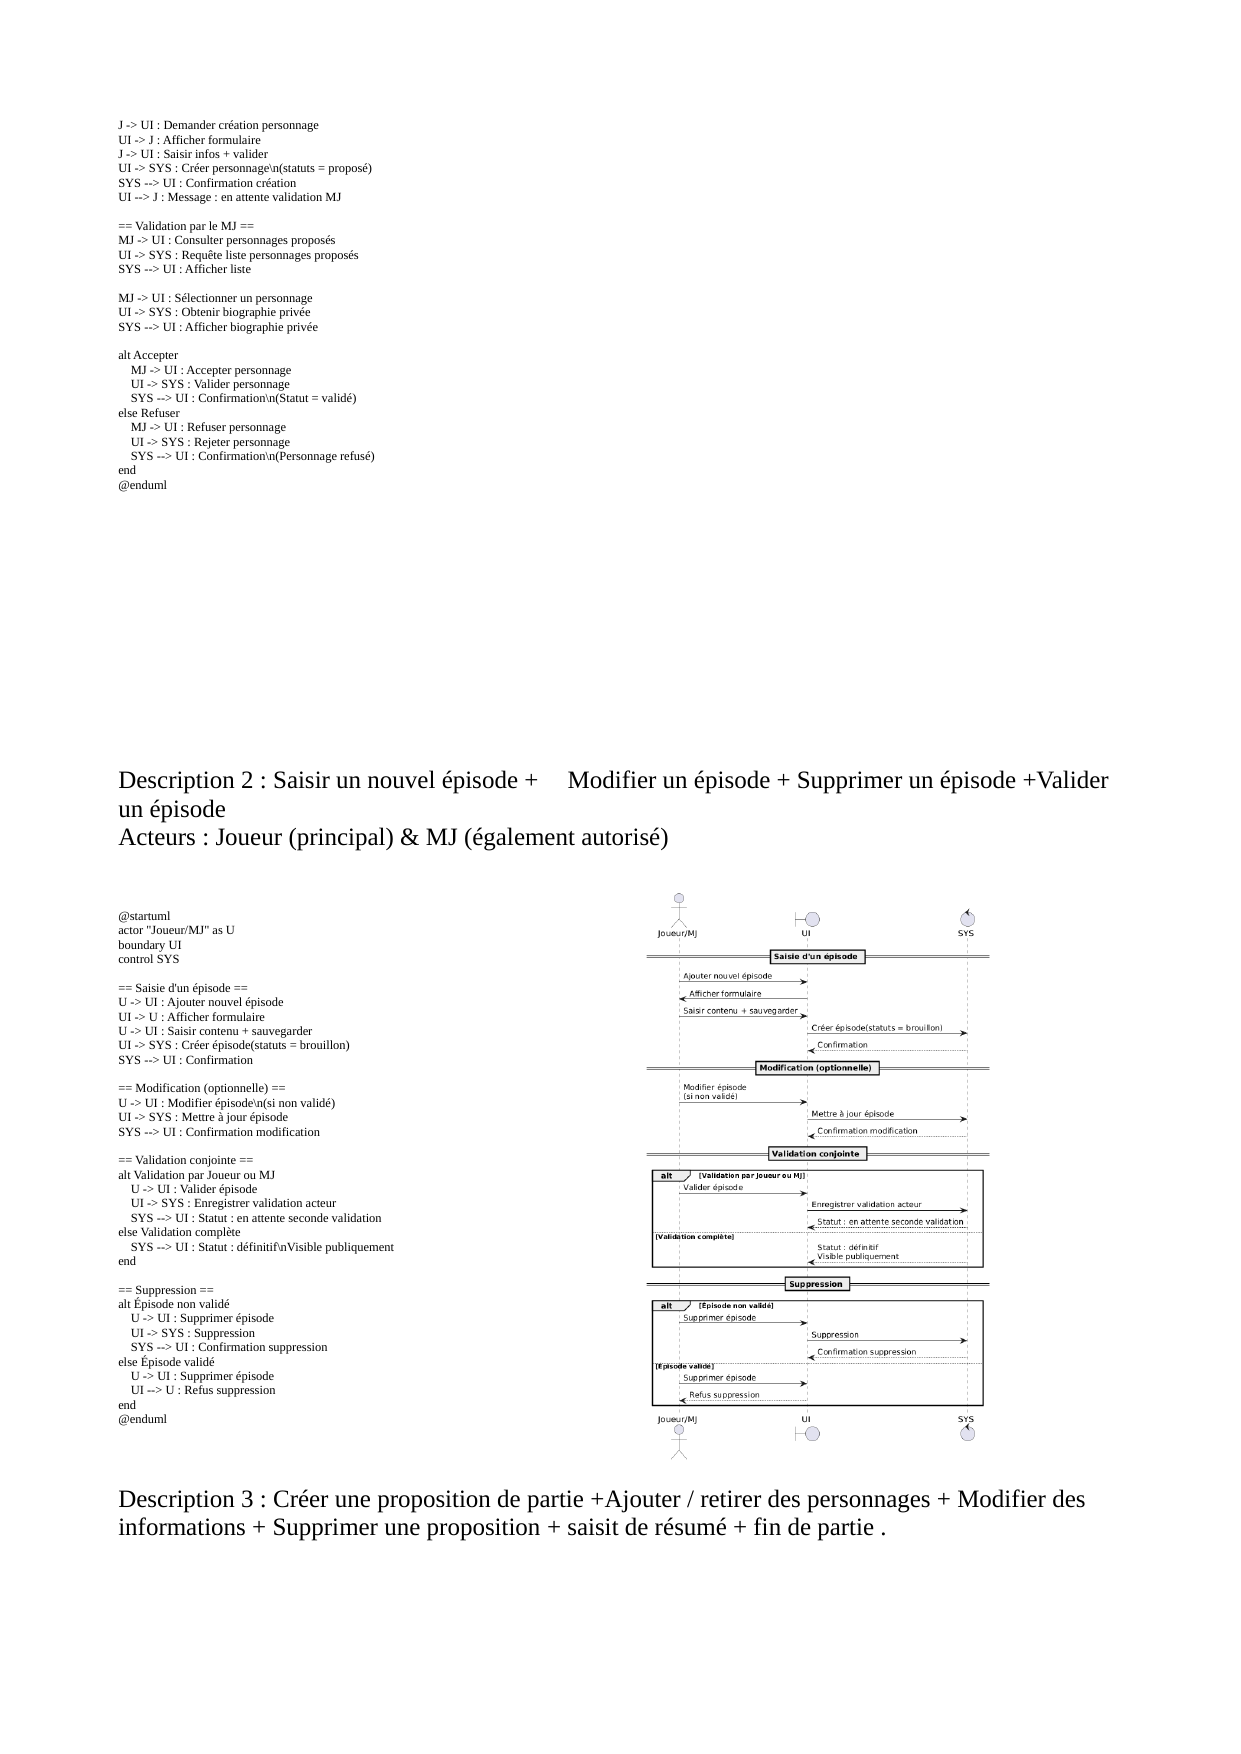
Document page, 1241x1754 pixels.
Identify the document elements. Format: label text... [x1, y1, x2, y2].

text SYS --> UI : Confirmation création [118, 176, 1122, 190]
text [992, 1383, 1122, 1397]
text [992, 1369, 1122, 1383]
text UI -> SYS : Créer épisode(statuts = brouillon) [118, 1038, 646, 1052]
text @enduml [118, 1412, 646, 1426]
text == Validation conjointe == [118, 1153, 646, 1167]
text @enduml [118, 477, 1122, 492]
text SYS --> UI : Confirmation modification [118, 1124, 646, 1139]
text [992, 1196, 1122, 1211]
text [992, 1096, 1122, 1110]
text == Suppression == [118, 1282, 646, 1297]
text else Validation complète [118, 1225, 646, 1239]
text [992, 981, 1122, 995]
text UI -> SYS : Suppression [118, 1326, 646, 1340]
text MJ -> UI : Refuser personnage [118, 420, 1122, 434]
text actor "Joueur/MJ" as U [118, 923, 646, 937]
text UI -> SYS : Rejeter personnage [118, 434, 1122, 449]
text UI -> U : Afficher formulaire [118, 1009, 646, 1024]
text SYS --> UI : Statut : en attente seconde validation [118, 1211, 646, 1225]
text [992, 937, 1122, 952]
text UI -> SYS : Enregistrer validation acteur [118, 1196, 646, 1211]
text alt Épisode non validé [118, 1297, 646, 1311]
text [992, 1038, 1122, 1052]
text == Validation par le MJ == [118, 219, 1122, 233]
text U -> UI : Supprimer épisode [118, 1311, 646, 1326]
text [992, 1311, 1122, 1326]
text [992, 1297, 1122, 1311]
text [992, 1081, 1122, 1096]
text SYS --> UI : Confirmation suppression [118, 1340, 646, 1354]
text [992, 1009, 1122, 1024]
text SYS --> UI : Confirmation\n(Personnage refusé) [118, 449, 1122, 463]
text MJ -> UI : Sélectionner un personnage [118, 291, 1122, 305]
text end [118, 1254, 646, 1268]
text [992, 952, 1122, 966]
text SYS --> UI : Afficher biographie privée [118, 319, 1122, 334]
text U -> UI : Valider épisode [118, 1182, 646, 1196]
text J -> UI : Demander création personnage [118, 118, 1122, 132]
text Description 3 : Créer une proposition de partie +Ajouter / retirer des personnages + Modifier des informations + Supprimer une proposition + saisit de résumé + fin de partie . [118, 1484, 1122, 1541]
text else Épisode validé [118, 1354, 646, 1369]
text Description 2 : Saisir un nouvel épisode + Modifier un épisode + Supprimer un épisode +Valider un épisode [118, 765, 1122, 822]
text [992, 1052, 1122, 1067]
text [992, 1024, 1122, 1038]
text [992, 1412, 1122, 1426]
text U -> UI : Ajouter nouvel épisode [118, 995, 646, 1009]
text U -> UI : Saisir contenu + sauvegarder [118, 1024, 646, 1038]
text [992, 1254, 1122, 1268]
text [992, 1225, 1122, 1239]
text MJ -> UI : Consulter personnages proposés [118, 233, 1122, 247]
text @startuml [118, 909, 646, 923]
text [992, 1167, 1122, 1182]
text U -> UI : Supprimer épisode [118, 1369, 646, 1383]
text MJ -> UI : Accepter personnage [118, 362, 1122, 377]
text J -> UI : Saisir infos + valider [118, 147, 1122, 161]
text UI -> SYS : Créer personnage\n(statuts = proposé) [118, 161, 1122, 176]
picture [646, 890, 992, 1462]
text SYS --> UI : Confirmation [118, 1052, 646, 1067]
text == Saisie d'un épisode == [118, 981, 646, 995]
text [992, 1153, 1122, 1167]
text boundary UI [118, 937, 646, 952]
text [992, 1354, 1122, 1369]
text end [118, 463, 1122, 477]
text [992, 1340, 1122, 1354]
text alt Accepter [118, 348, 1122, 362]
text U -> UI : Modifier épisode\n(si non validé) [118, 1096, 646, 1110]
text Acteurs : Joueur (principal) & MJ (également autorisé) [118, 822, 1122, 851]
text [992, 1182, 1122, 1196]
text UI --> J : Message : en attente validation MJ [118, 190, 1122, 204]
text else Refuser [118, 406, 1122, 420]
text UI -> SYS : Requête liste personnages proposés [118, 247, 1122, 262]
text UI -> J : Afficher formulaire [118, 132, 1122, 147]
text SYS --> UI : Afficher liste [118, 262, 1122, 276]
text [992, 1326, 1122, 1340]
text [992, 995, 1122, 1009]
text [992, 1211, 1122, 1225]
text [992, 1282, 1122, 1297]
text UI -> SYS : Mettre à jour épisode [118, 1110, 646, 1124]
text SYS --> UI : Confirmation\n(Statut = validé) [118, 391, 1122, 406]
text [992, 923, 1122, 937]
text [992, 1124, 1122, 1139]
text control SYS [118, 952, 646, 966]
text UI --> U : Refus suppression [118, 1383, 646, 1397]
text end [118, 1397, 646, 1412]
text alt Validation par Joueur ou MJ [118, 1167, 646, 1182]
text UI -> SYS : Obtenir biographie privée [118, 305, 1122, 319]
text [992, 1397, 1122, 1412]
text [992, 1239, 1122, 1254]
text [992, 1110, 1122, 1124]
text UI -> SYS : Valider personnage [118, 377, 1122, 391]
text == Modification (optionnelle) == [118, 1081, 646, 1096]
text SYS --> UI : Statut : définitif\nVisible publiquement [118, 1239, 646, 1254]
text [992, 909, 1122, 923]
